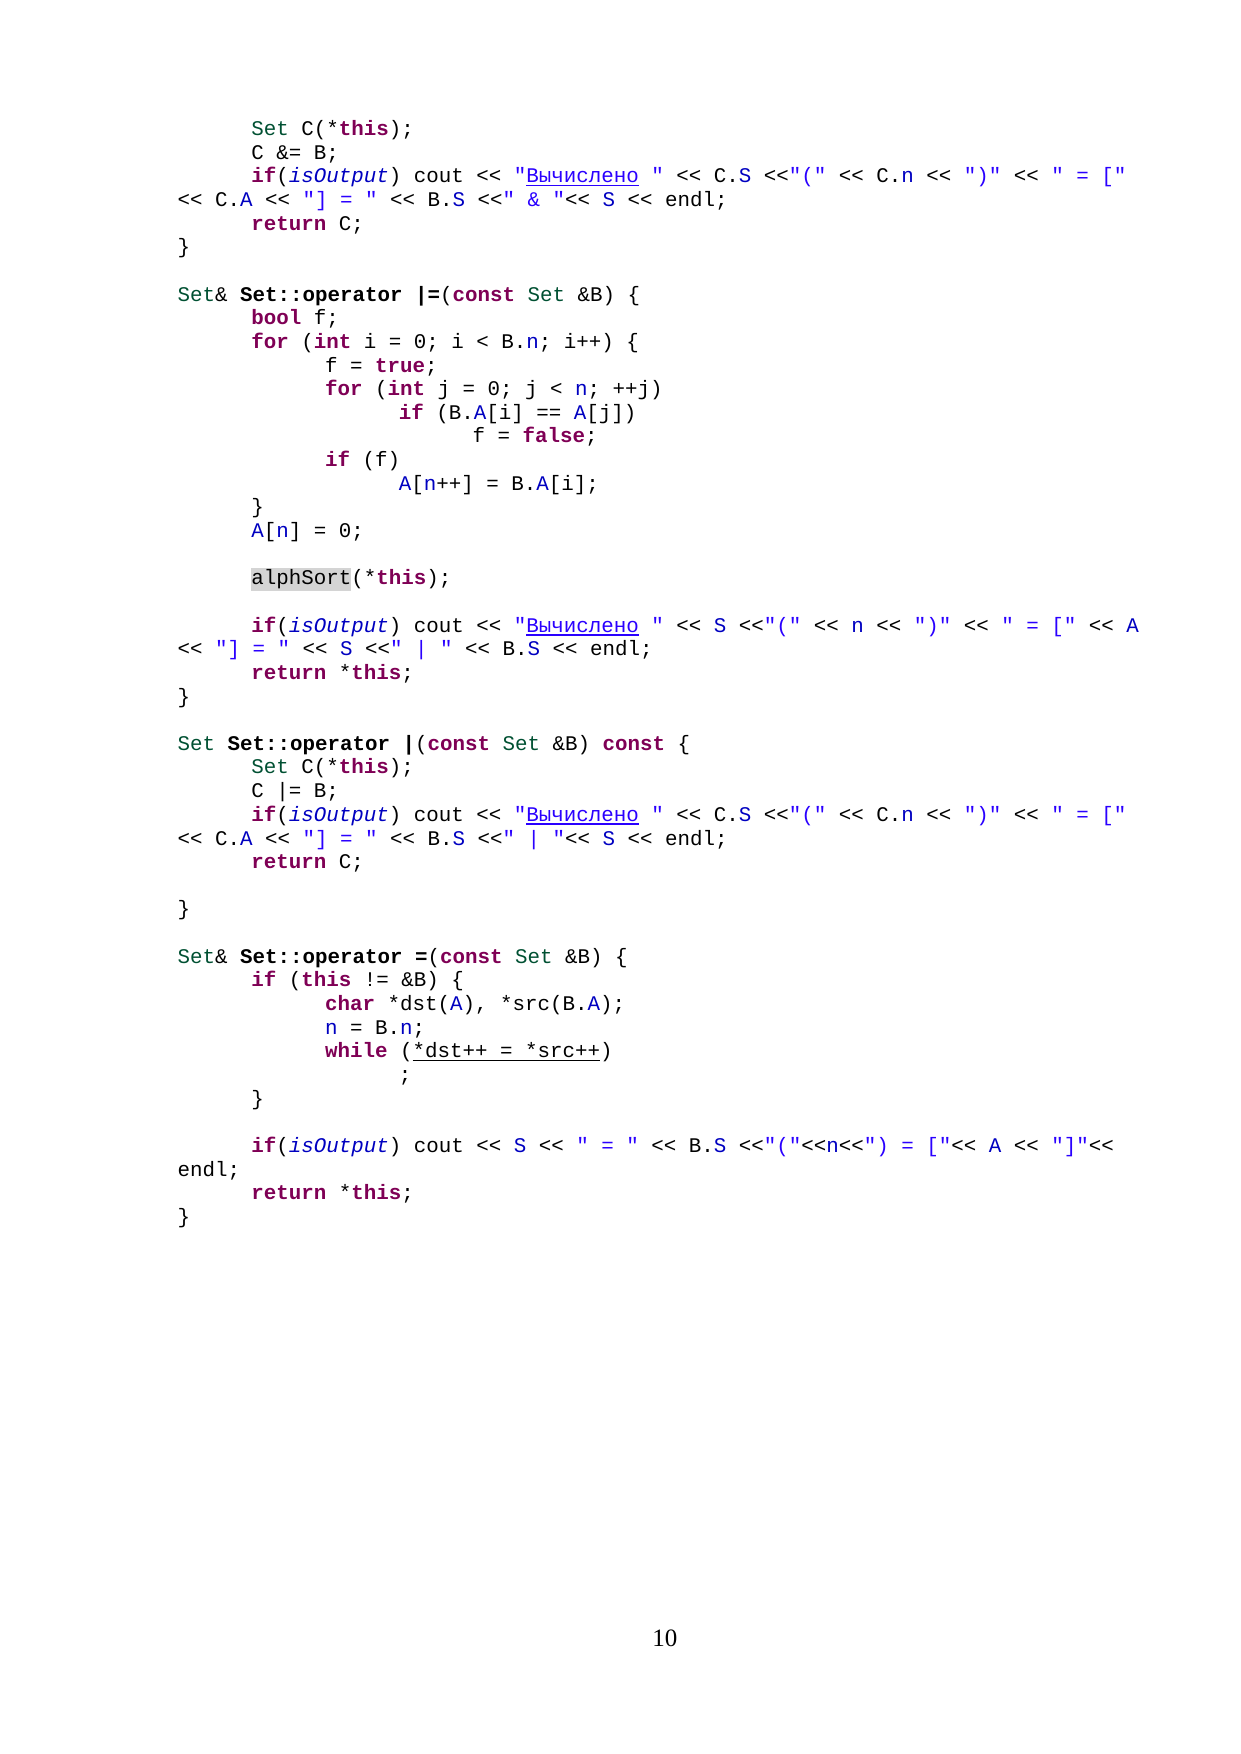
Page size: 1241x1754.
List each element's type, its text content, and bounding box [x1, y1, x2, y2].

text f = true; [177, 354, 1152, 378]
text } [177, 236, 1152, 260]
text A[n++] = B.A[i]; [177, 473, 1152, 496]
text n = B.n; [177, 1017, 1152, 1040]
text if (B.A[i] == A[j]) [177, 402, 1152, 426]
text return C; [177, 213, 1152, 236]
text return *this; [177, 1182, 1152, 1206]
text if (this != &B) { [177, 969, 1152, 993]
text Set& Set::operator =(const Set &B) { [177, 946, 1152, 969]
text bool f; [177, 307, 1152, 331]
text if(isOutput) cout << S << " = " << B.S <<"("<<n<<") = ["<< A << "]"<< endl; [177, 1135, 1152, 1182]
text } [177, 1206, 1152, 1229]
text while (*dst++ = *src++) [177, 1040, 1152, 1064]
text if(isOutput) cout << "Вычислено " << C.S <<"(" << C.n << ")" << " = [" << C.A << "] = " << B.S <<" | "<< S << endl; [177, 804, 1152, 851]
text C |= B; [177, 780, 1152, 804]
text Set C(*this); [177, 757, 1152, 780]
text } [177, 496, 1152, 520]
text for (int i = 0; i < B.n; i++) { [177, 331, 1152, 354]
text return C; [177, 851, 1152, 875]
text } [177, 1088, 1152, 1111]
text Set C(*this); [177, 118, 1152, 142]
text } [177, 686, 1152, 709]
text alphSort(*this); [177, 567, 1152, 591]
text A[n] = 0; [177, 520, 1152, 544]
text if(isOutput) cout << "Вычислено " << S <<"(" << n << ")" << " = [" << A << "] = " << S <<" | " << B.S << endl; [177, 615, 1152, 662]
text C &= B; [177, 142, 1152, 165]
text for (int j = 0; j < n; ++j) [177, 378, 1152, 402]
text Set& Set::operator |=(const Set &B) { [177, 284, 1152, 307]
text } [177, 898, 1152, 922]
text ; [177, 1064, 1152, 1088]
text if(isOutput) cout << "Вычислено " << C.S <<"(" << C.n << ")" << " = [" << C.A << "] = " << B.S <<" & "<< S << endl; [177, 165, 1152, 213]
text return *this; [177, 662, 1152, 686]
text Set Set::operator |(const Set &B) const { [177, 733, 1152, 757]
text if (f) [177, 449, 1152, 473]
text f = false; [177, 426, 1152, 449]
text char *dst(A), *src(B.A); [177, 993, 1152, 1017]
